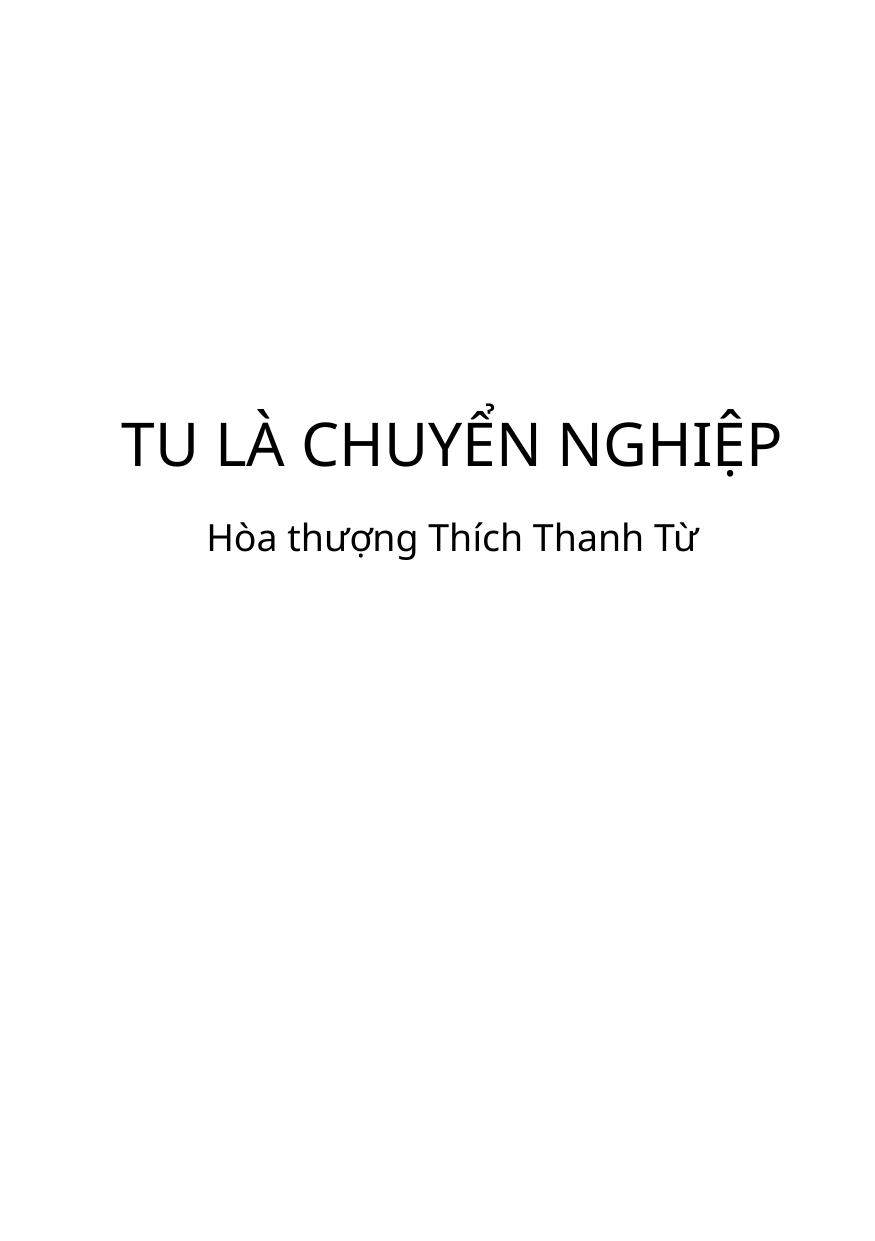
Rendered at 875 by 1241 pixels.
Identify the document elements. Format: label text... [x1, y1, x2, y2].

text TU LÀ CHUYỂN NGHIỆP [0, 402, 874, 484]
text Hòa thượng Thích Thanh Từ [0, 511, 874, 562]
